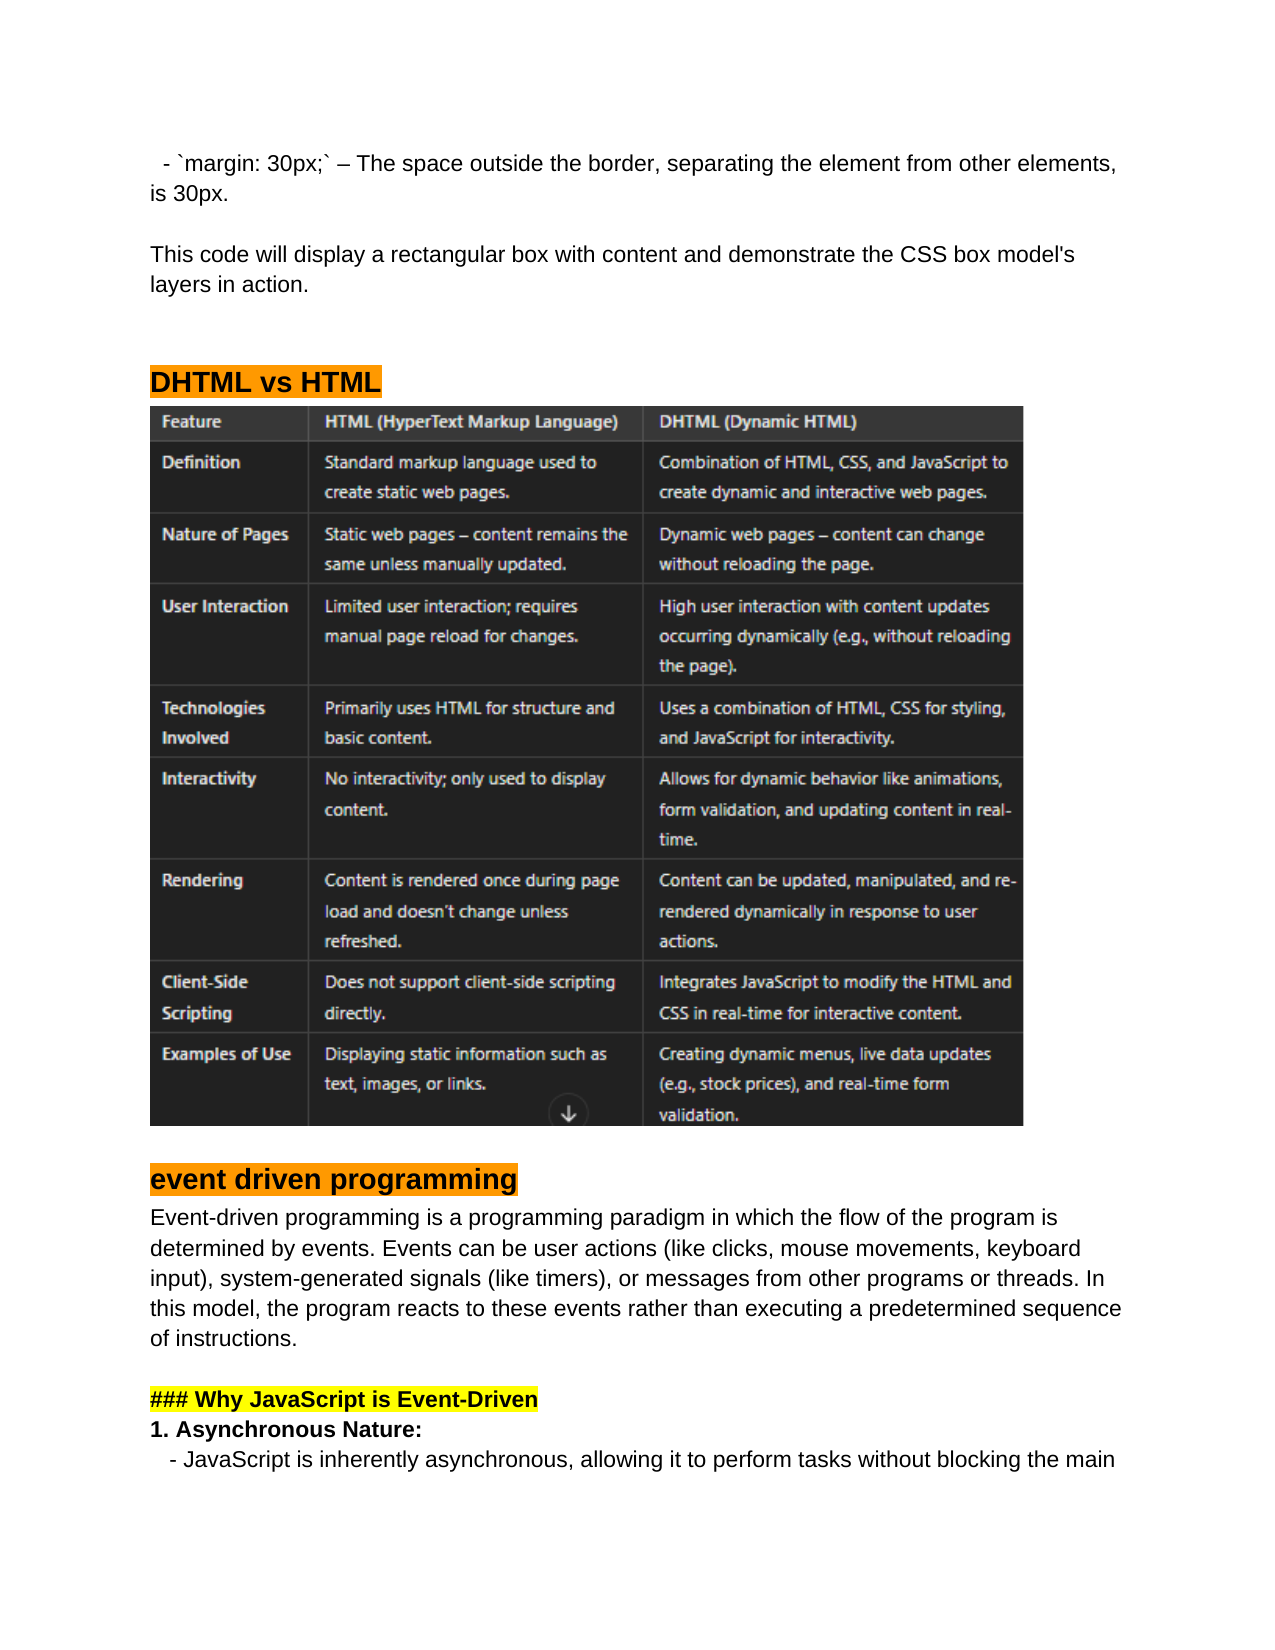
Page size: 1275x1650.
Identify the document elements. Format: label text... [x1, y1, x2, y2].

text This code will display a rectangular box with content and demonstrate the CSS box model's layers in action. [150, 241, 1125, 297]
text - JavaScript is inherently asynchronous, allowing it to perform tasks without blocking the main [150, 1446, 1125, 1472]
text Event-driven programming is a programming paradigm in which the flow of the program is determined by events. Events can be user actions (like clicks, mouse movements, keyboard input), system-generated signals (like timers), or messages from other programs or threads. In this model, the program reacts to these events rather than executing a predetermined sequence of instructions. [150, 1204, 1125, 1351]
text - `margin: 30px;` – The space outside the border, separating the element from other elements, is 30px. [150, 150, 1125, 207]
subtitle DHTML vs HTML [150, 364, 1125, 398]
picture [150, 406, 1024, 1126]
subtitle event driven programming [150, 1162, 1125, 1196]
text ### Why JavaScript is Event-Driven [150, 1386, 1125, 1412]
text 1. Asynchronous Nature: [150, 1416, 1125, 1442]
